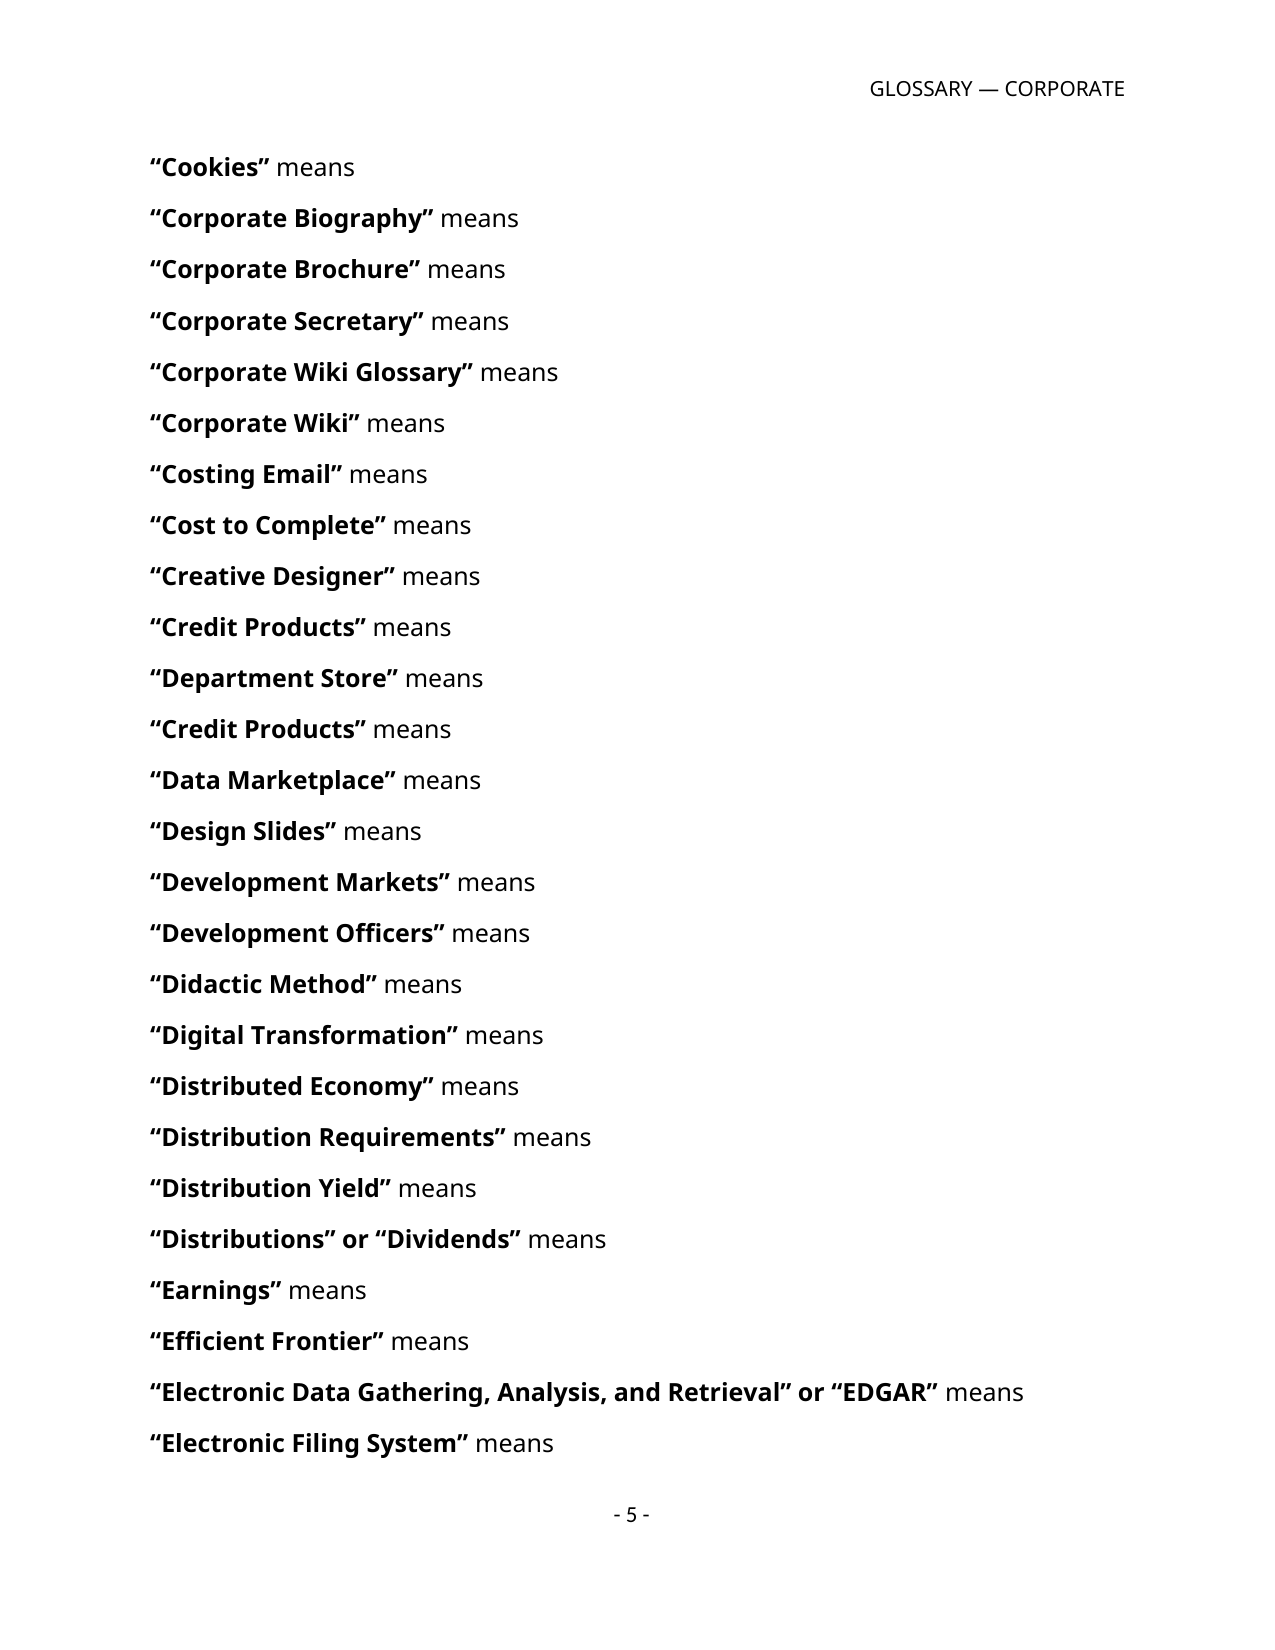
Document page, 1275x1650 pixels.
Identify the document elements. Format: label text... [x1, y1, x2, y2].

text “Electronic Filing System” means [150, 1426, 1125, 1460]
text “Earnings” means [150, 1273, 1125, 1307]
text “Corporate Secretary” means [150, 303, 1125, 337]
text “Design Slides” means [150, 813, 1125, 848]
text “Data Marketplace” means [150, 762, 1125, 797]
text “Corporate Brochure” means [150, 252, 1125, 286]
text “Didactic Method” means [150, 967, 1125, 1001]
text “Distributions” or “Dividends” means [150, 1222, 1125, 1256]
text “Creative Designer” means [150, 558, 1125, 592]
text “Efficient Frontier” means [150, 1324, 1125, 1358]
text “Corporate Wiki” means [150, 405, 1125, 439]
text “Development Markets” means [150, 864, 1125, 899]
text “Corporate Biography” means [150, 201, 1125, 235]
text “Costing Email” means [150, 456, 1125, 490]
text “Credit Products” means [150, 609, 1125, 643]
text “Department Store” means [150, 660, 1125, 694]
text “Distribution Requirements” means [150, 1120, 1125, 1154]
text “Digital Transformation” means [150, 1018, 1125, 1052]
text “Credit Products” means [150, 711, 1125, 746]
text “Cookies” means [150, 150, 1125, 184]
text “Corporate Wiki Glossary” means [150, 354, 1125, 388]
text “Cost to Complete” means [150, 507, 1125, 541]
text “Electronic Data Gathering, Analysis, and Retrieval” or “EDGAR” means [150, 1375, 1125, 1409]
text “Distributed Economy” means [150, 1069, 1125, 1103]
text “Development Officers” means [150, 916, 1125, 950]
text “Distribution Yield” means [150, 1171, 1125, 1205]
